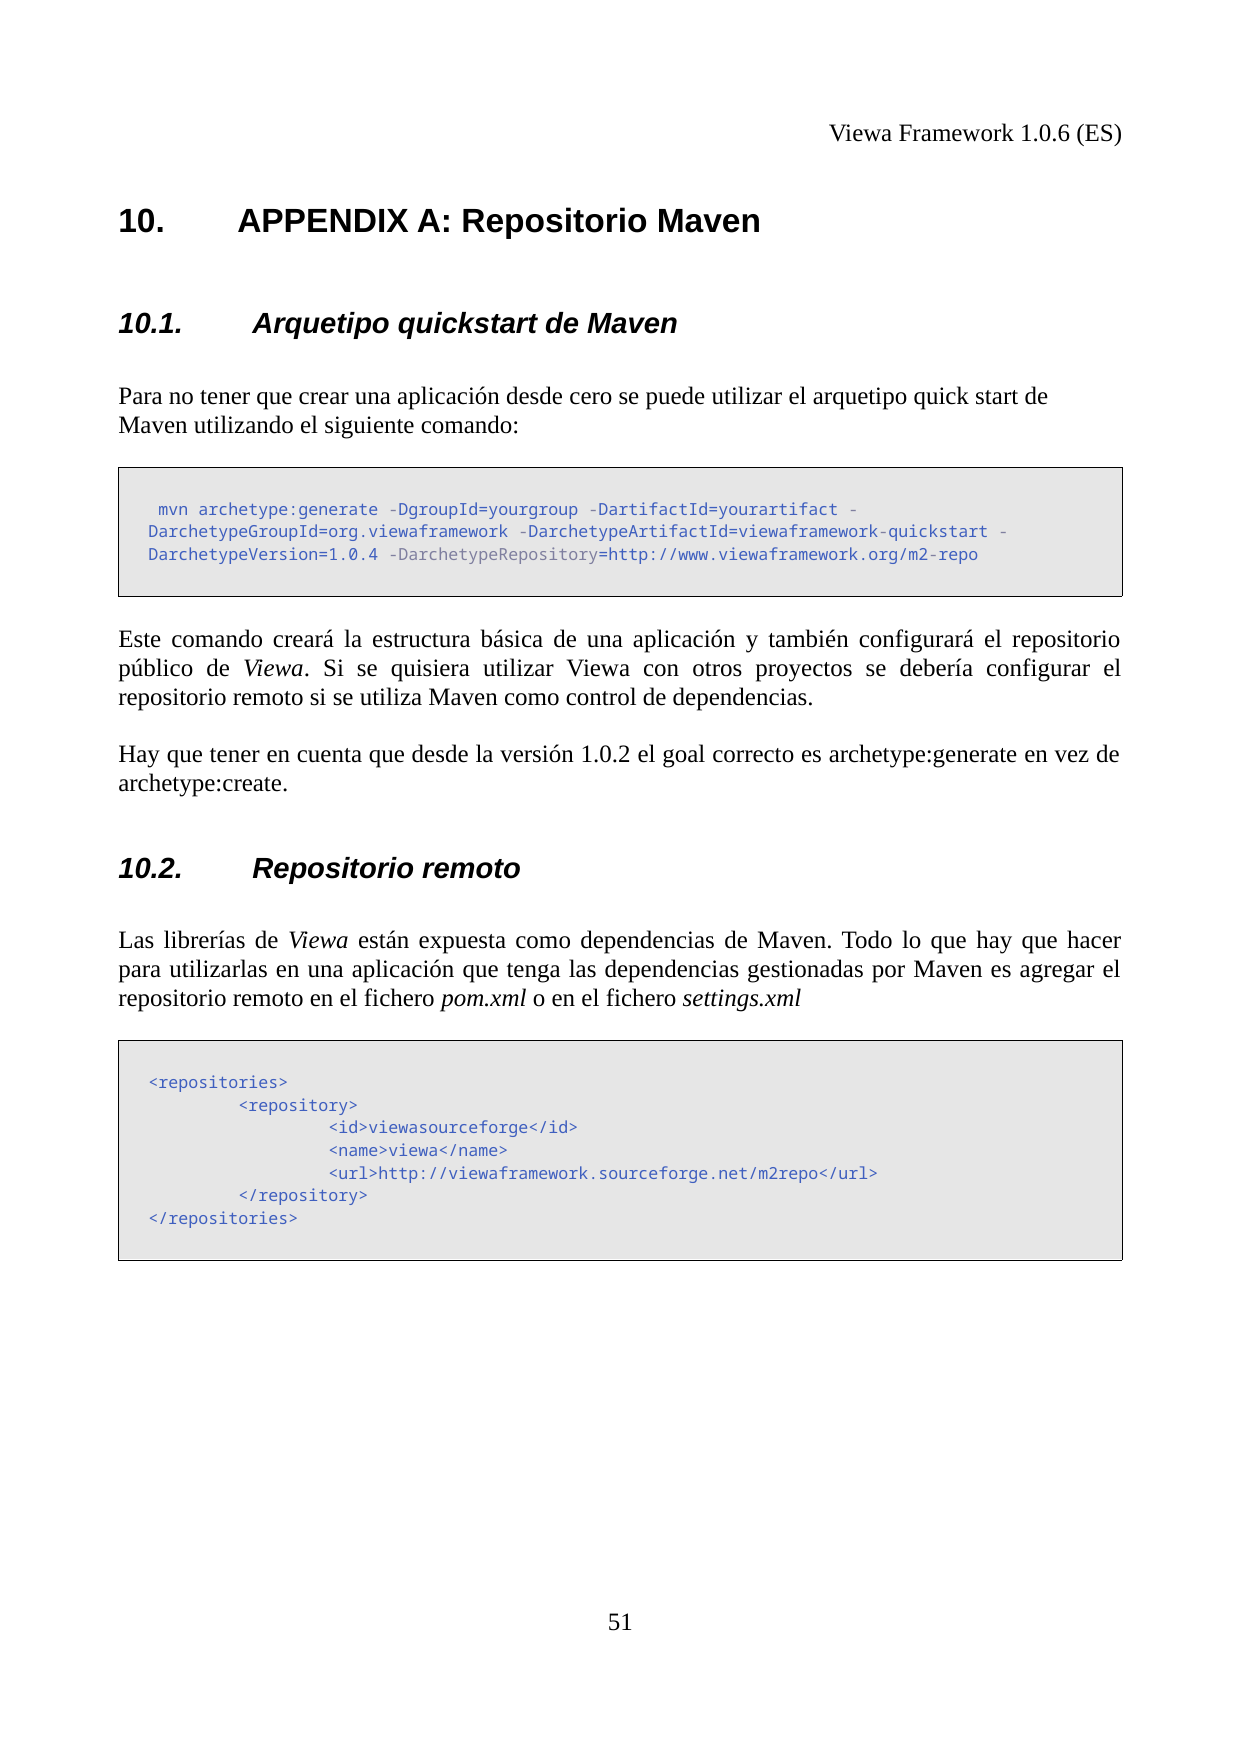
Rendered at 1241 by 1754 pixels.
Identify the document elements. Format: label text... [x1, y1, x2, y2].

text Este comando creará la estructura básica de una aplicación y también configurará el repositorio público de Viewa. Si se quisiera utilizar Viewa con otros proyectos se debería configurar el repositorio remoto si se utiliza Maven como control de dependencias. [118, 624, 1122, 711]
subtitle APPENDIX A: Repositorio Maven [118, 201, 1122, 240]
text Para no tener que crear una aplicación desde cero se puede utilizar el arquetipo quick start de Maven utilizando el siguiente comando: [118, 381, 1122, 438]
table_header mvn archetype:generate -DgroupId=yourgroup -DartifactId=yourartifact -DarchetypeGroupId=org.viewaframework -DarchetypeArtifactId=viewaframework-quickstart -DarchetypeVersion=1.0.4 -DarchetypeRepository=http://www.viewaframework.org/m2-repo [119, 468, 1122, 596]
subtitle Repositorio remoto [118, 851, 1122, 884]
subtitle Arquetipo quickstart de Maven [118, 306, 1122, 340]
table_header <repositories> <repository> <id>viewa­sourceforge</id> <name>viewa</name> <url>http://viewaframework.sourceforge.net/m2­repo</url> </repository> </repositories> [119, 1041, 1122, 1259]
text Hay que tener en cuenta que desde la versión 1.0.2 el goal correcto es archetype:generate en vez de archetype:create. [118, 739, 1122, 797]
text Las librerías de Viewa están expuesta como dependencias de Maven. Todo lo que hay que hacer para utilizarlas en una aplicación que tenga las dependencias gestionadas por Maven es agregar el repositorio remoto en el fichero pom.xml o en el fichero settings.xml [118, 925, 1122, 1012]
